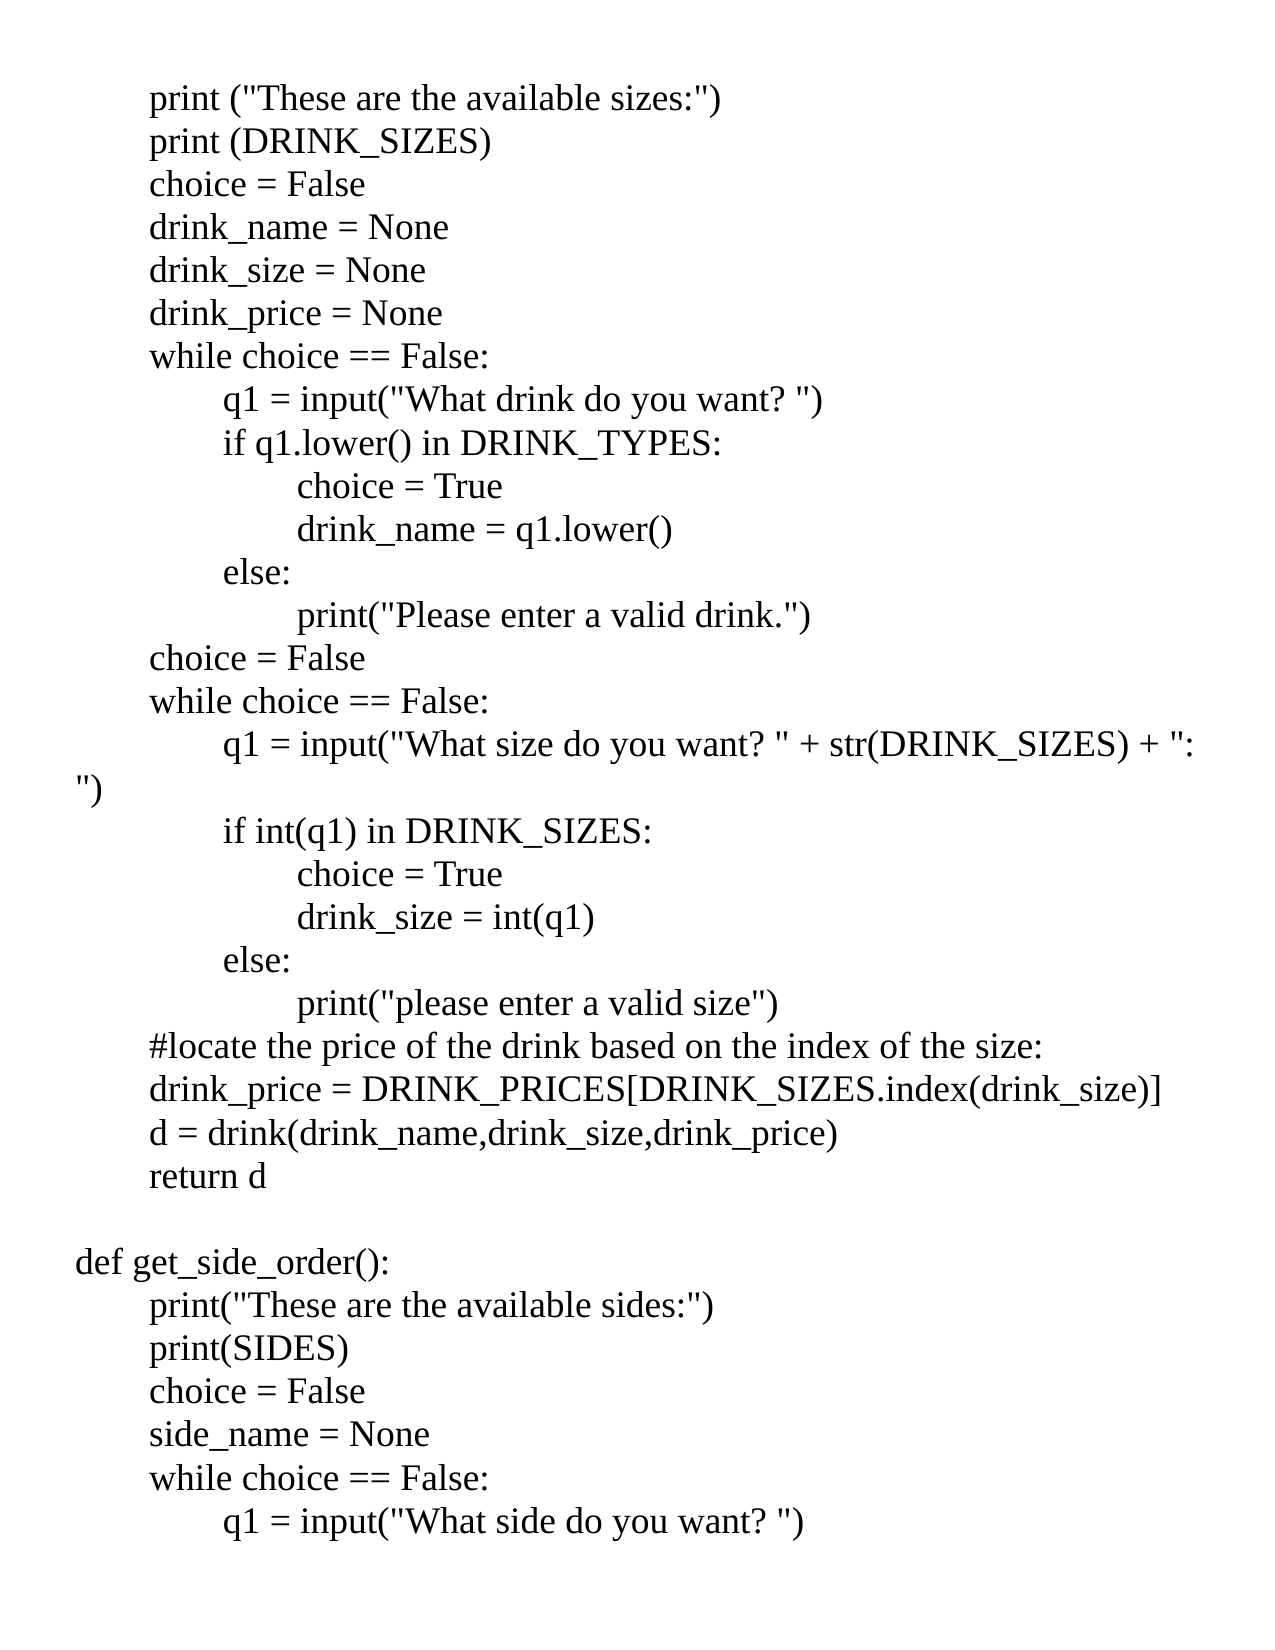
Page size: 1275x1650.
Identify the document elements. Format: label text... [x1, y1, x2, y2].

text print("please enter a valid size") [75, 981, 1200, 1024]
text if int(q1) in DRINK_SIZES: [75, 808, 1200, 851]
text choice = True [75, 851, 1200, 894]
text choice = True [75, 463, 1200, 506]
text print(SIDES) [75, 1326, 1200, 1369]
text def get_side_order(): [75, 1239, 1200, 1282]
text while choice == False: [75, 679, 1200, 722]
text if q1.lower() in DRINK_TYPES: [75, 420, 1200, 463]
text #locate the price of the drink based on the index of the size: [75, 1024, 1200, 1067]
text q1 = input("What drink do you want? ") [75, 377, 1200, 420]
text while choice == False: [75, 1455, 1200, 1498]
text choice = False [75, 636, 1200, 679]
text q1 = input("What side do you want? ") [75, 1498, 1200, 1541]
text else: [75, 937, 1200, 981]
text drink_name = q1.lower() [75, 506, 1200, 549]
text print ("These are the available sizes:") [75, 75, 1200, 118]
text return d [75, 1153, 1200, 1196]
text print (DRINK_SIZES) [75, 118, 1200, 161]
text choice = False [75, 1369, 1200, 1412]
text q1 = input("What size do you want? " + str(DRINK_SIZES) + ": ") [75, 722, 1200, 808]
text while choice == False: [75, 334, 1200, 377]
text drink_size = int(q1) [75, 894, 1200, 937]
text d = drink(drink_name,drink_size,drink_price) [75, 1110, 1200, 1153]
text choice = False [75, 161, 1200, 204]
text drink_price = None [75, 291, 1200, 334]
text side_name = None [75, 1412, 1200, 1455]
text else: [75, 549, 1200, 592]
text drink_price = DRINK_PRICES[DRINK_SIZES.index(drink_size)] [75, 1067, 1200, 1110]
text print("Please enter a valid drink.") [75, 592, 1200, 636]
text drink_size = None [75, 247, 1200, 291]
text drink_name = None [75, 204, 1200, 247]
text print("These are the available sides:") [75, 1282, 1200, 1326]
